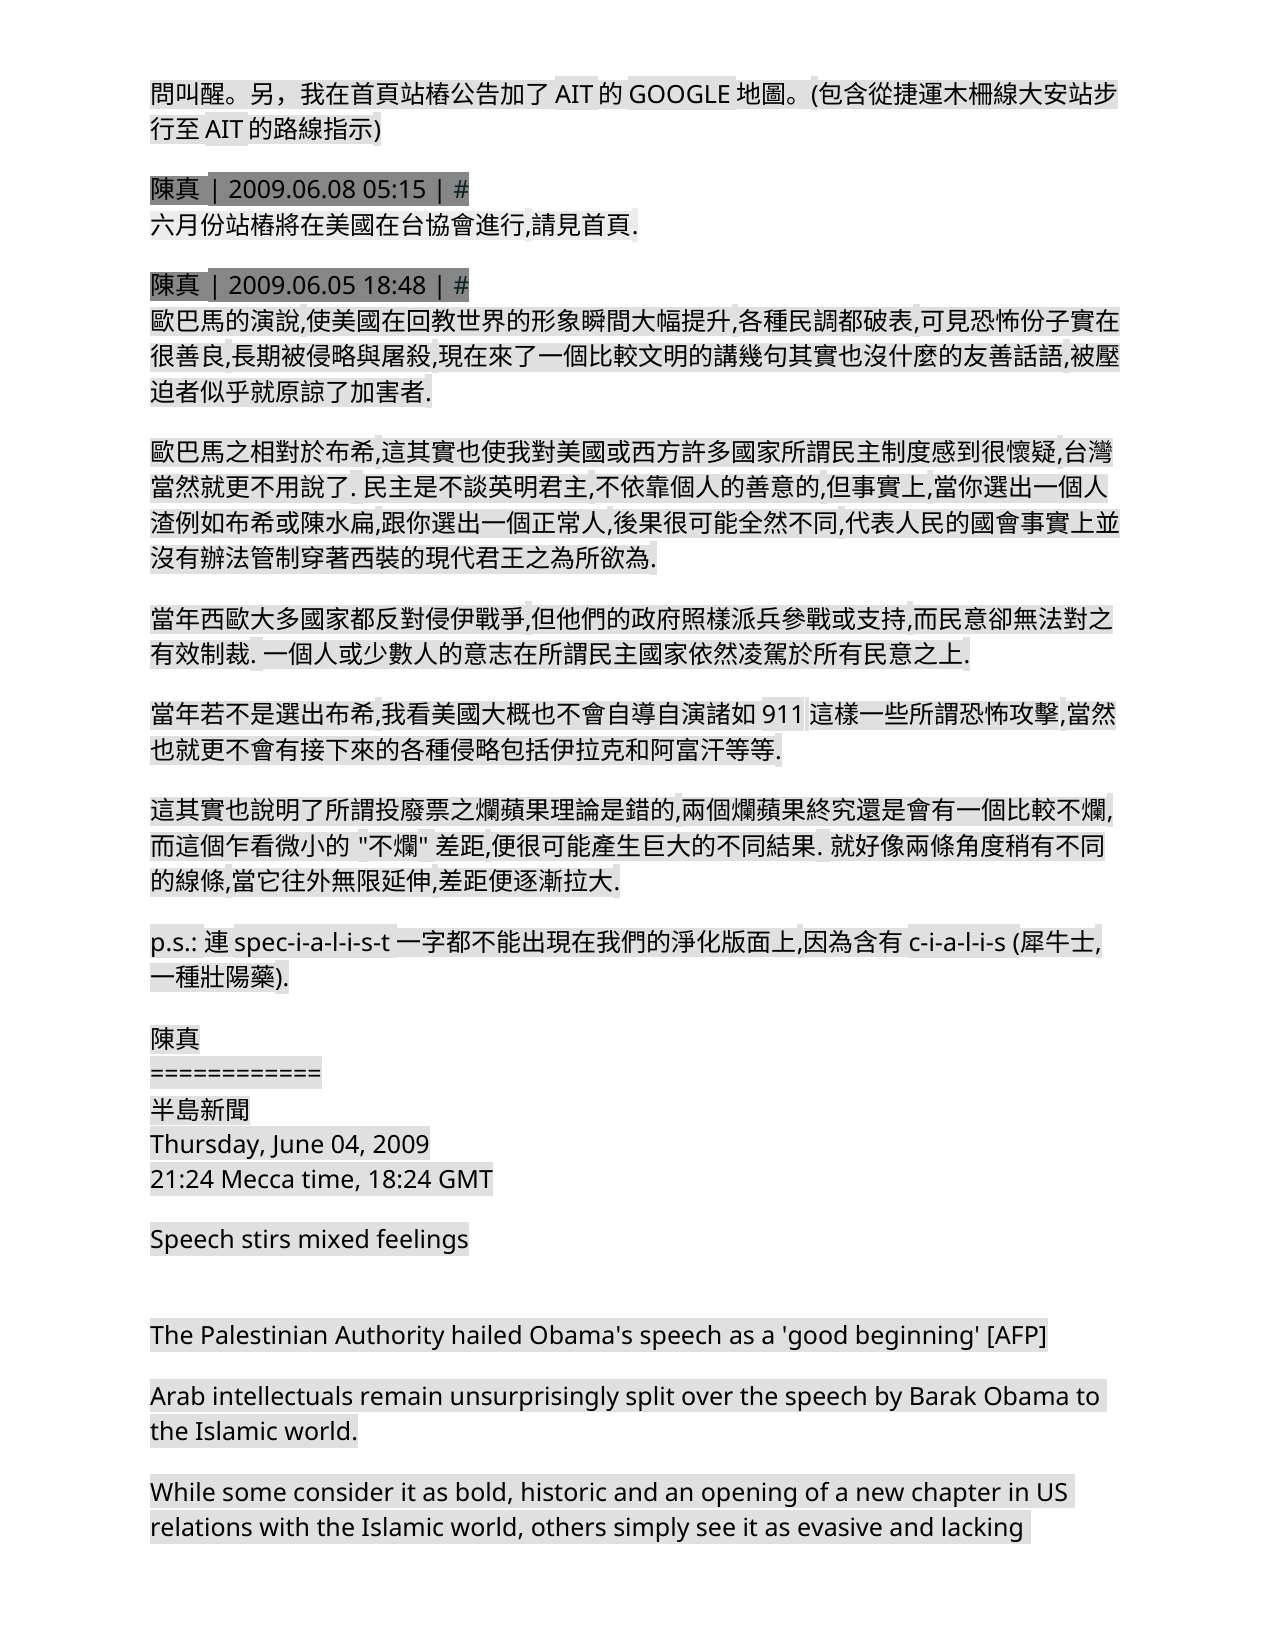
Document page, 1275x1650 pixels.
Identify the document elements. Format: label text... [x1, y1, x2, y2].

text 歐巴馬的演說,使美國在回教世界的形象瞬間大幅提升,各種民調都破表,可見恐怖份子實在很善良,長期被侵略與屠殺,現在來了一個比較文明的講幾句其實也沒什麼的友善話語,被壓迫者似乎就原諒了加害者. [150, 302, 1125, 408]
text The Palestinian Authority hailed Obama's speech as a 'good beginning' [AFP] [150, 1281, 1125, 1352]
text 陳真 | 2009.06.05 18:48 | # [150, 267, 1125, 302]
text Speech stirs mixed feelings [150, 1221, 1125, 1256]
text 這其實也說明了所謂投廢票之爛蘋果理論是錯的,兩個爛蘋果終究還是會有一個比較不爛,而這個乍看微小的 "不爛" 差距,便很可能產生巨大的不同結果. 就好像兩條角度稍有不同的線條,當它往外無限延伸,差距便逐漸拉大. [150, 792, 1125, 898]
text 問叫醒。另，我在首頁站樁公告加了AIT的GOOGLE地圖。(包含從捷運木柵線大安站步行至AIT的路線指示) [150, 75, 1125, 146]
text p.s.: 連spec-i-a-l-i-s-t 一字都不能出現在我們的淨化版面上,因為含有c-i-a-l-i-s (犀牛士,一種壯陽藥). [150, 923, 1125, 994]
text While some consider it as bold, historic and an opening of a new chapter in US relations with the Islamic world, others simply see it as evasive and lacking [150, 1473, 1125, 1544]
text 陳真 ============ 半島新聞 Thursday, June 04, 2009 21:24 Mecca time, 18:24 GMT [150, 1019, 1125, 1196]
text 當年若不是選出布希,我看美國大概也不會自導自演諸如911這樣一些所謂恐怖攻擊,當然也就更不會有接下來的各種侵略包括伊拉克和阿富汗等等. [150, 696, 1125, 767]
text 當年西歐大多國家都反對侵伊戰爭,但他們的政府照樣派兵參戰或支持,而民意卻無法對之有效制裁. 一個人或少數人的意志在所謂民主國家依然凌駕於所有民意之上. [150, 600, 1125, 671]
text 歐巴馬之相對於布希,這其實也使我對美國或西方許多國家所謂民主制度感到很懷疑,台灣當然就更不用說了. 民主是不談英明君主,不依靠個人的善意的,但事實上,當你選出一個人渣例如布希或陳水扁,跟你選出一個正常人,後果很可能全然不同,代表人民的國會事實上並沒有辦法管制穿著西裝的現代君王之為所欲為. [150, 433, 1125, 575]
text 六月份站樁將在美國在台協會進行,請見首頁. [150, 206, 1125, 242]
text 陳真 | 2009.06.08 05:15 | # [150, 171, 1125, 206]
text Arab intellectuals remain unsurprisingly split over the speech by Barak Obama to the Islamic world. [150, 1377, 1125, 1448]
